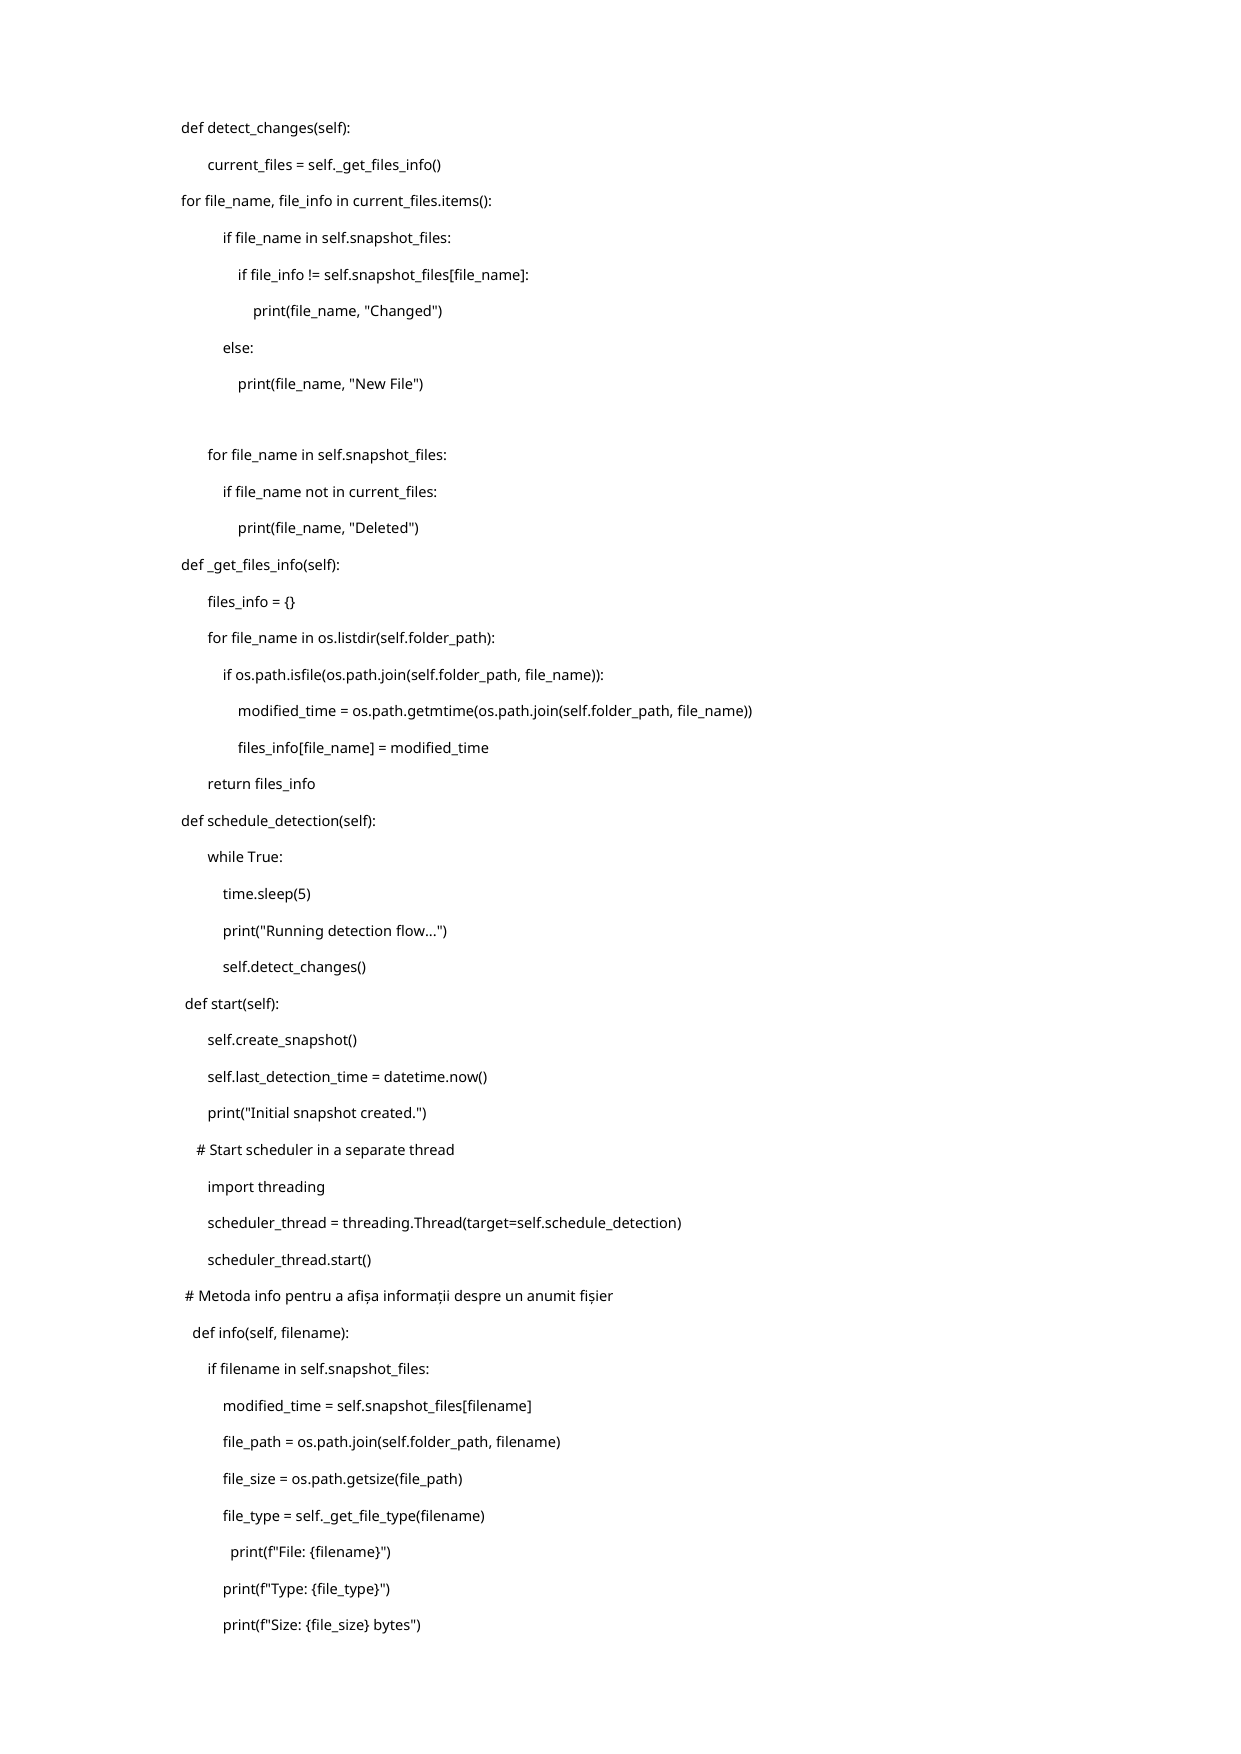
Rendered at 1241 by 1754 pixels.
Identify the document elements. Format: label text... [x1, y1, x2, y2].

text for file_name in self.snapshot_files: [177, 445, 1152, 465]
text for file_name, file_info in current_files.items(): [177, 191, 1152, 211]
text def start(self): [177, 993, 1152, 1013]
text current_files = self._get_files_info() [177, 155, 1152, 174]
text print("Initial snapshot created.") [177, 1103, 1152, 1123]
text self.last_detection_time = datetime.now() [177, 1067, 1152, 1087]
text files_info = {} [177, 591, 1152, 611]
text print(f"File: {filename}") [177, 1542, 1152, 1562]
text print(file_name, "New File") [177, 374, 1152, 394]
text if file_info != self.snapshot_files[file_name]: [177, 264, 1152, 284]
text print(file_name, "Changed") [177, 301, 1152, 321]
text print(f"Size: {file_size} bytes") [177, 1615, 1152, 1635]
text self.detect_changes() [177, 957, 1152, 977]
text else: [177, 337, 1152, 357]
text print(file_name, "Deleted") [177, 518, 1152, 538]
text def _get_files_info(self): [177, 555, 1152, 575]
text print("Running detection flow...") [177, 920, 1152, 940]
text def info(self, filename): [177, 1323, 1152, 1342]
text file_type = self._get_file_type(filename) [177, 1505, 1152, 1525]
text while True: [177, 847, 1152, 867]
text modified_time = self.snapshot_files[filename] [177, 1396, 1152, 1416]
text def detect_changes(self): [177, 118, 1152, 138]
text modified_time = os.path.getmtime(os.path.join(self.folder_path, file_name)) [177, 701, 1152, 721]
text file_size = os.path.getsize(file_path) [177, 1469, 1152, 1489]
text print(f"Type: {file_type}") [177, 1578, 1152, 1598]
text if os.path.isfile(os.path.join(self.folder_path, file_name)): [177, 664, 1152, 684]
text file_path = os.path.join(self.folder_path, filename) [177, 1432, 1152, 1452]
text scheduler_thread.start() [177, 1249, 1152, 1269]
text for file_name in os.listdir(self.folder_path): [177, 628, 1152, 648]
text if filename in self.snapshot_files: [177, 1359, 1152, 1379]
text # Start scheduler in a separate thread [177, 1140, 1152, 1160]
text if file_name in self.snapshot_files: [177, 228, 1152, 248]
text files_info[file_name] = modified_time [177, 738, 1152, 757]
text # Metoda info pentru a afișa informații despre un anumit fișier [177, 1286, 1152, 1306]
text import threading [177, 1176, 1152, 1196]
text self.create_snapshot() [177, 1030, 1152, 1050]
text if file_name not in current_files: [177, 482, 1152, 502]
text return files_info [177, 774, 1152, 794]
text time.sleep(5) [177, 884, 1152, 904]
text def schedule_detection(self): [177, 811, 1152, 831]
text scheduler_thread = threading.Thread(target=self.schedule_detection) [177, 1213, 1152, 1233]
